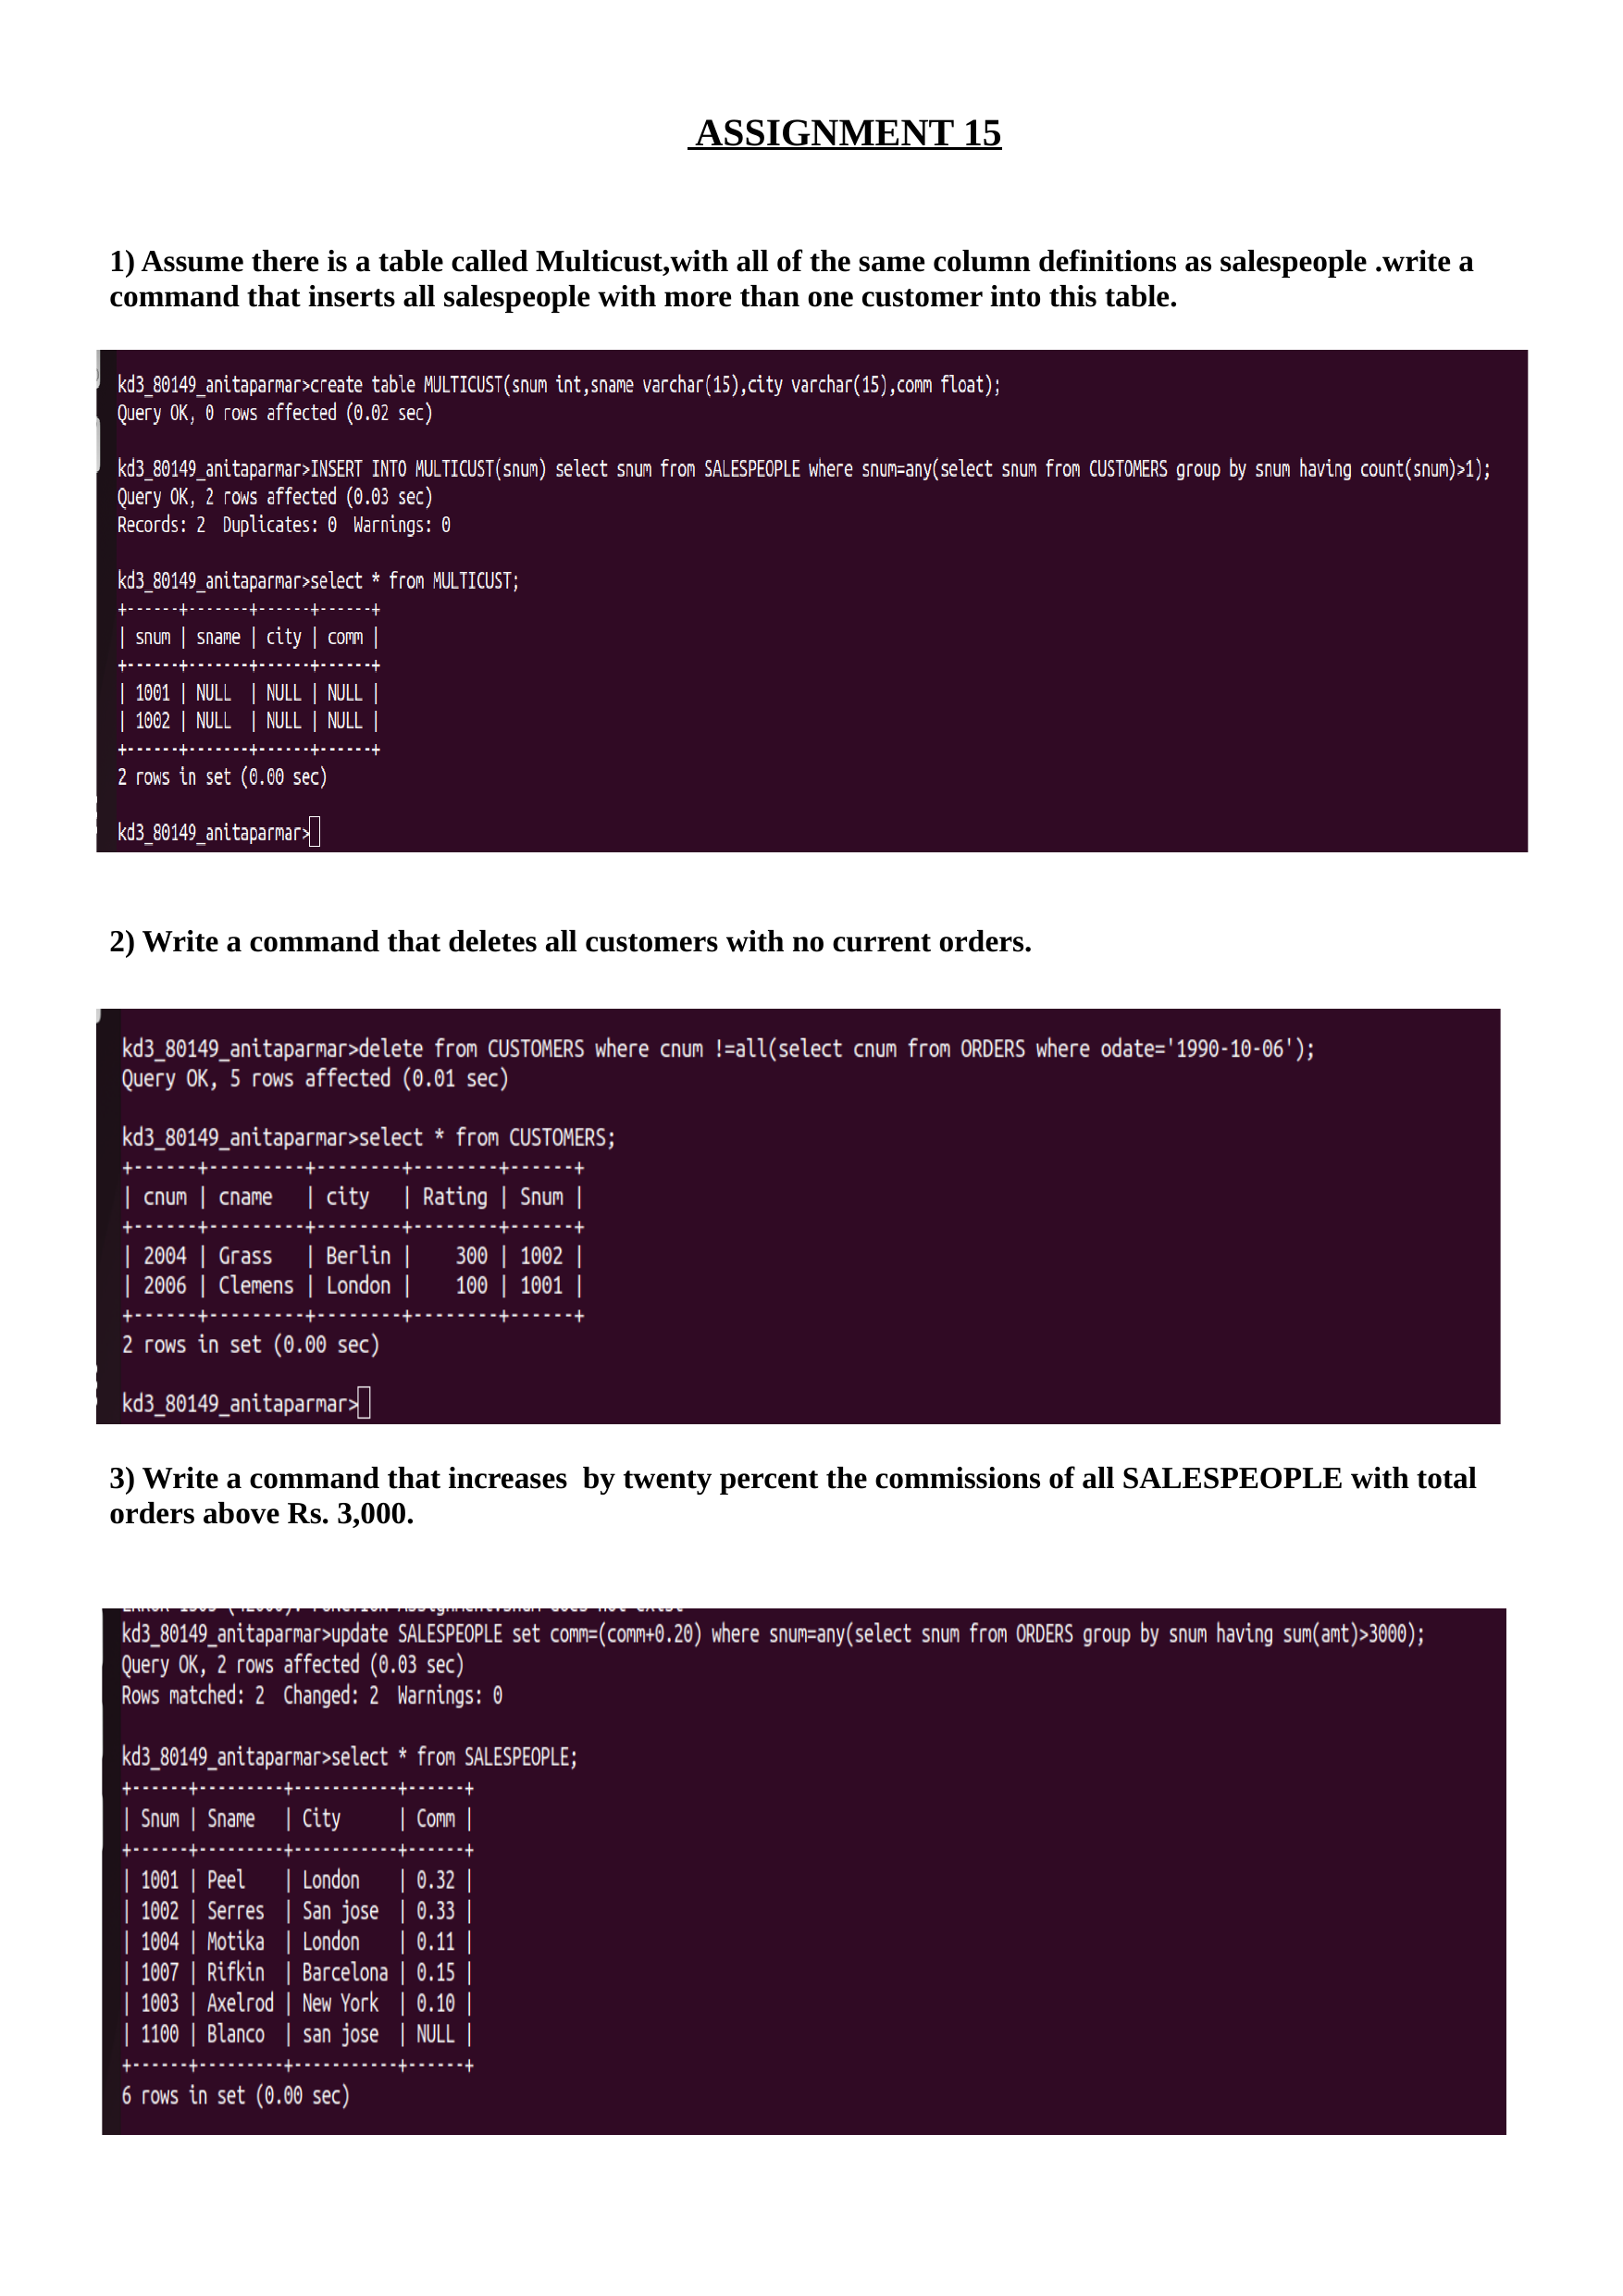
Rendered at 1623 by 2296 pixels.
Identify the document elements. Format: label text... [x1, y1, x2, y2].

picture [102, 1608, 1506, 2135]
text 1) Assume there is a table called Multicust,with all of the same column definitions as salespeople .write a command that inserts all salespeople with more than one customer into this table. [109, 242, 1514, 313]
text 3) Write a command that increases by twenty percent the commissions of all SALESPEOPLE with total orders above Rs. 3,000. [109, 1459, 1514, 1530]
text ASSIGNMENT 15 [109, 109, 1514, 154]
picture [96, 350, 1529, 852]
text 2) Write a command that deletes all customers with no current orders. [109, 923, 1514, 959]
picture [96, 1009, 1501, 1424]
